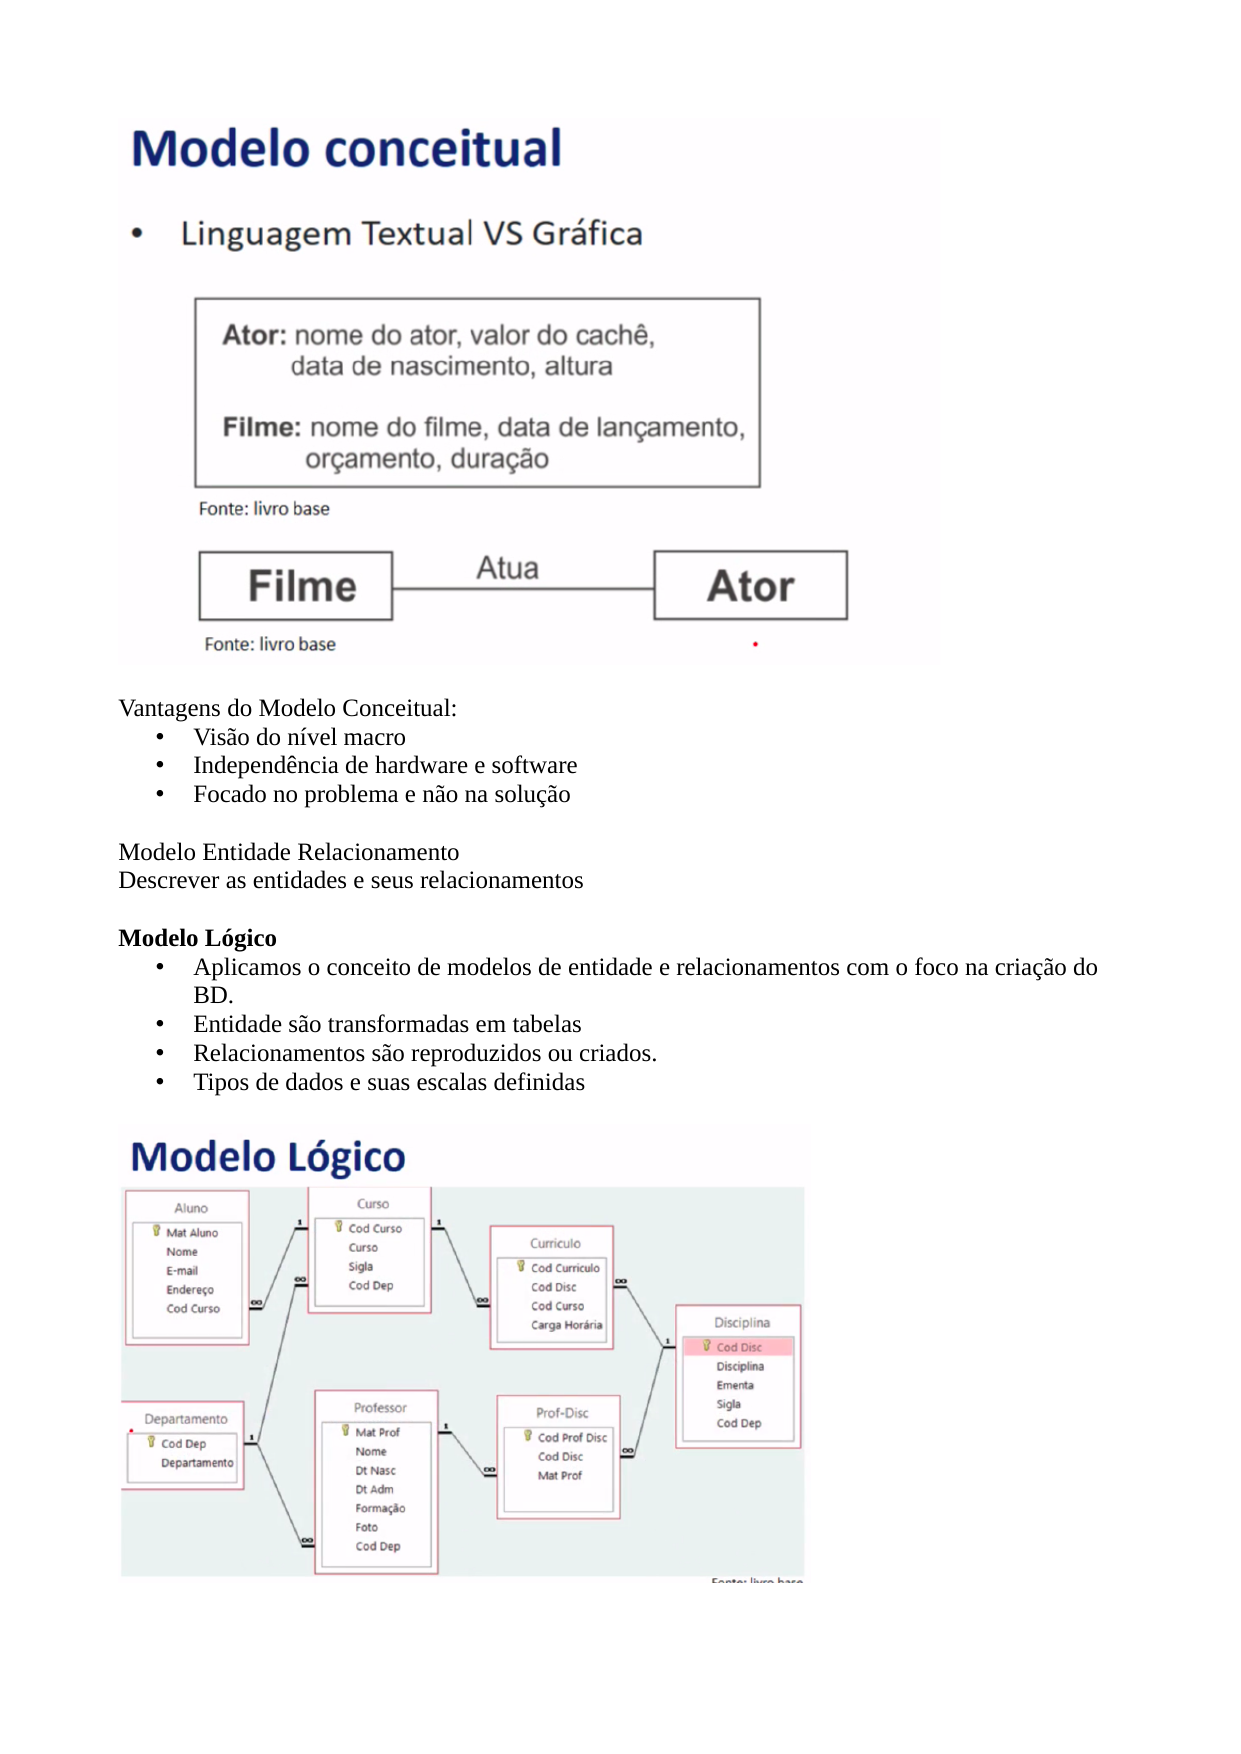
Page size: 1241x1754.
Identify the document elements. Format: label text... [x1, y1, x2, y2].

list Entidade são transformadas em tabelas [156, 1009, 1122, 1038]
list Aplicamos o conceito de modelos de entidade e relacionamentos com o foco na criação do BD. [156, 952, 1122, 1009]
list Visão do nível macro [156, 722, 1122, 751]
text Modelo Lógico [118, 923, 1122, 952]
text Vantagens do Modelo Conceitual: [118, 693, 1122, 722]
picture [118, 1124, 811, 1583]
list Focado no problema e não na solução [156, 779, 1122, 808]
text Descrever as entidades e seus relacionamentos [118, 866, 1122, 894]
list Tipos de dados e suas escalas definidas [156, 1067, 1122, 1096]
list Independência de hardware e software [156, 751, 1122, 779]
picture [118, 118, 941, 665]
text Modelo Entidade Relacionamento [118, 837, 1122, 866]
list Relacionamentos são reproduzidos ou criados. [156, 1038, 1122, 1067]
